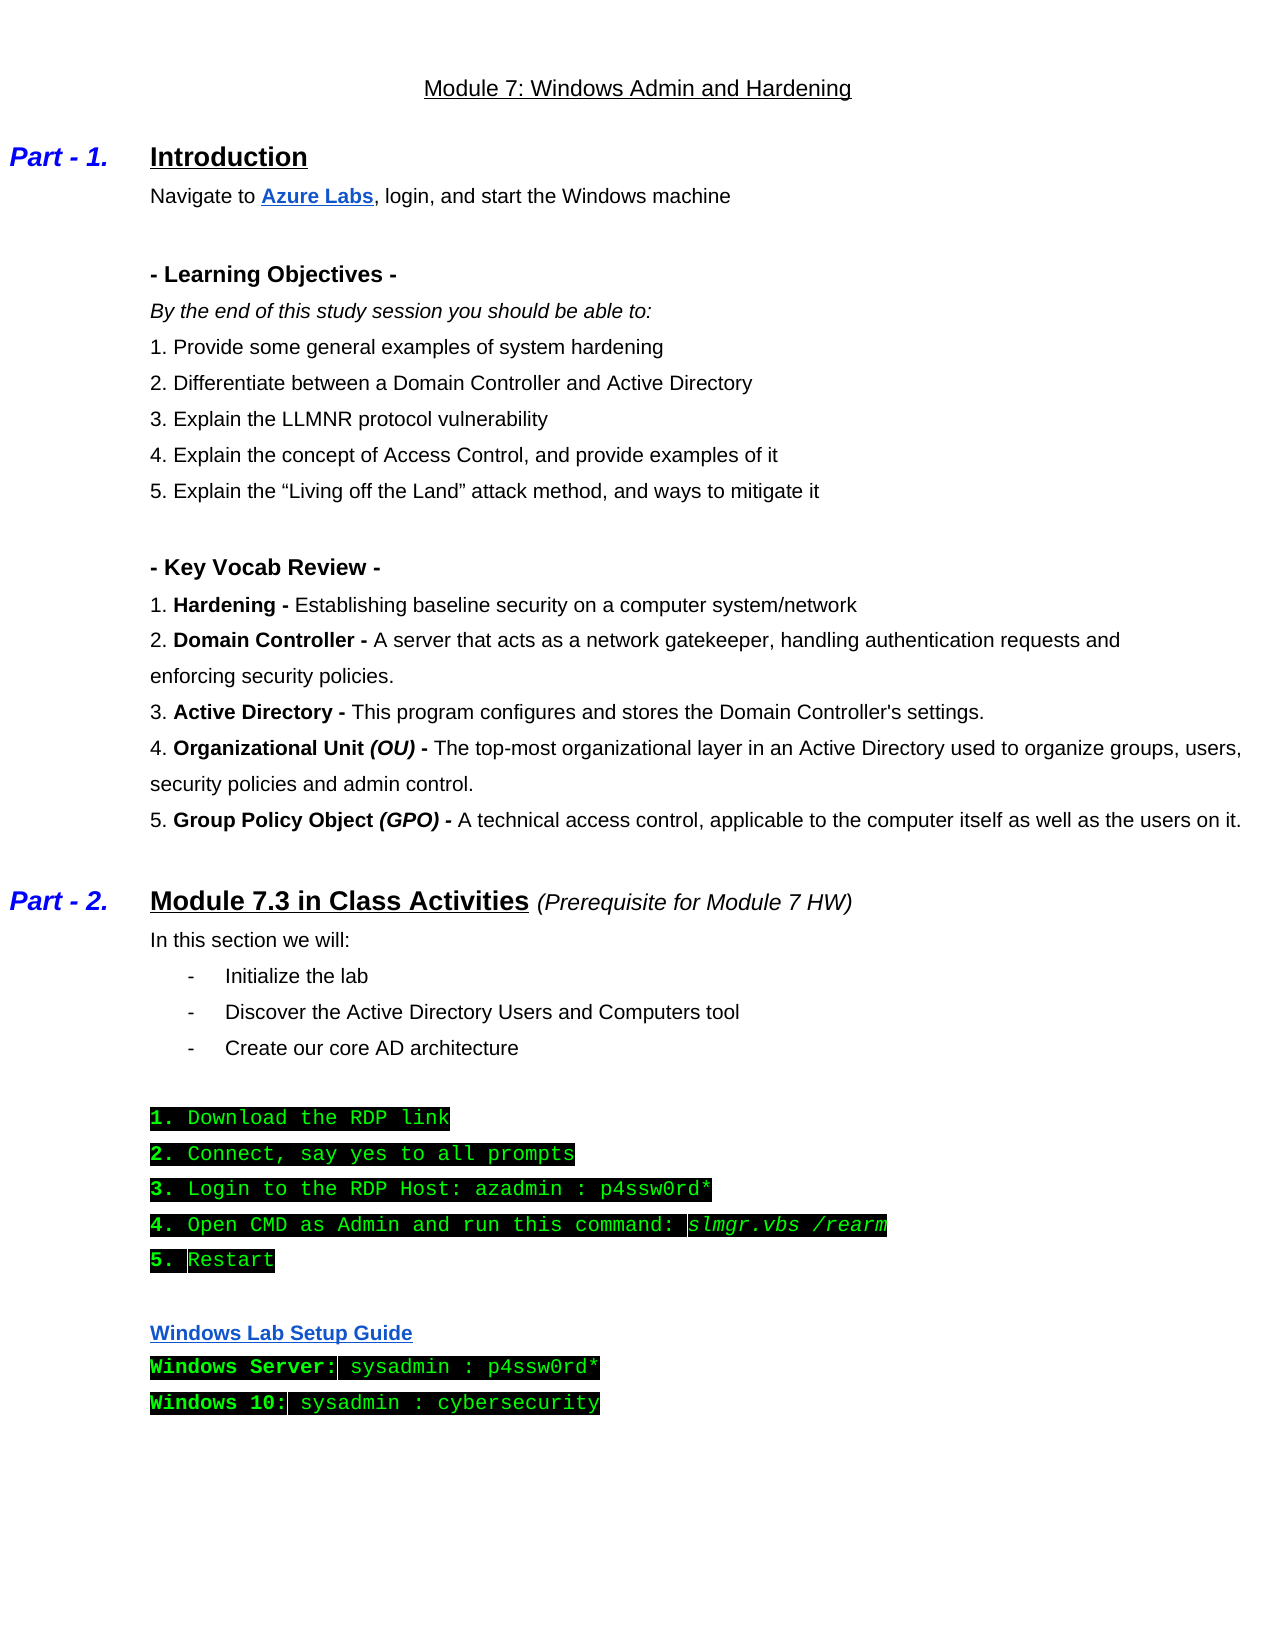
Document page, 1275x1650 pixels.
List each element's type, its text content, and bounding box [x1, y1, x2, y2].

list Create our core AD architecture [187, 1036, 1125, 1059]
text - Key Vocab Review - 1. Hardening - Establishing baseline security on a computer system/network 2. Domain Controller - A server that acts as a network gatekeeper, handling authentication requests and enforcing security policies. [150, 554, 1200, 688]
list Module 7.3 in Class Activities (Prerequisite for Module 7 HW) In this section we will: [9, 884, 1200, 952]
text 1. Download the RDP link 2. Connect, say yes to all prompts 3. Login to the RDP Host: azadmin : p4ssw0rd* 4. Open CMD as Admin and run this command: slmgr.vbs /rearm [150, 1072, 1200, 1237]
list Discover the Active Directory Users and Computers tool [187, 1000, 1125, 1024]
text 5. Restart Windows Lab Setup Guide Windows Server: sysadmin : p4ssw0rd* Windows 10: sysadmin : cybersecurity [150, 1249, 1200, 1415]
list Introduction Navigate to Azure Labs, login, and start the Windows machine - Learning Objectives - By the end of this study session you should be able to: 1. Provide some general examples of system hardening 2. Differentiate between a Domain Controller and Active Directory 3. Explain the LLMNR protocol vulnerability [9, 141, 1200, 431]
text 4. Explain the concept of Access Control, and provide examples of it 5. Explain the “Living off the Land” attack method, and ways to mitigate it [150, 443, 1125, 503]
list Initialize the lab [187, 964, 1125, 988]
text 3. Active Directory - This program configures and stores the Domain Controller's settings. 4. Organizational Unit (OU) - The top-most organizational layer in an Active Directory used to organize groups, users, security policies and admin control. 5. Group Policy Object (GPO) - A technical access control, applicable to the computer itself as well as the users on it. [150, 700, 1266, 871]
